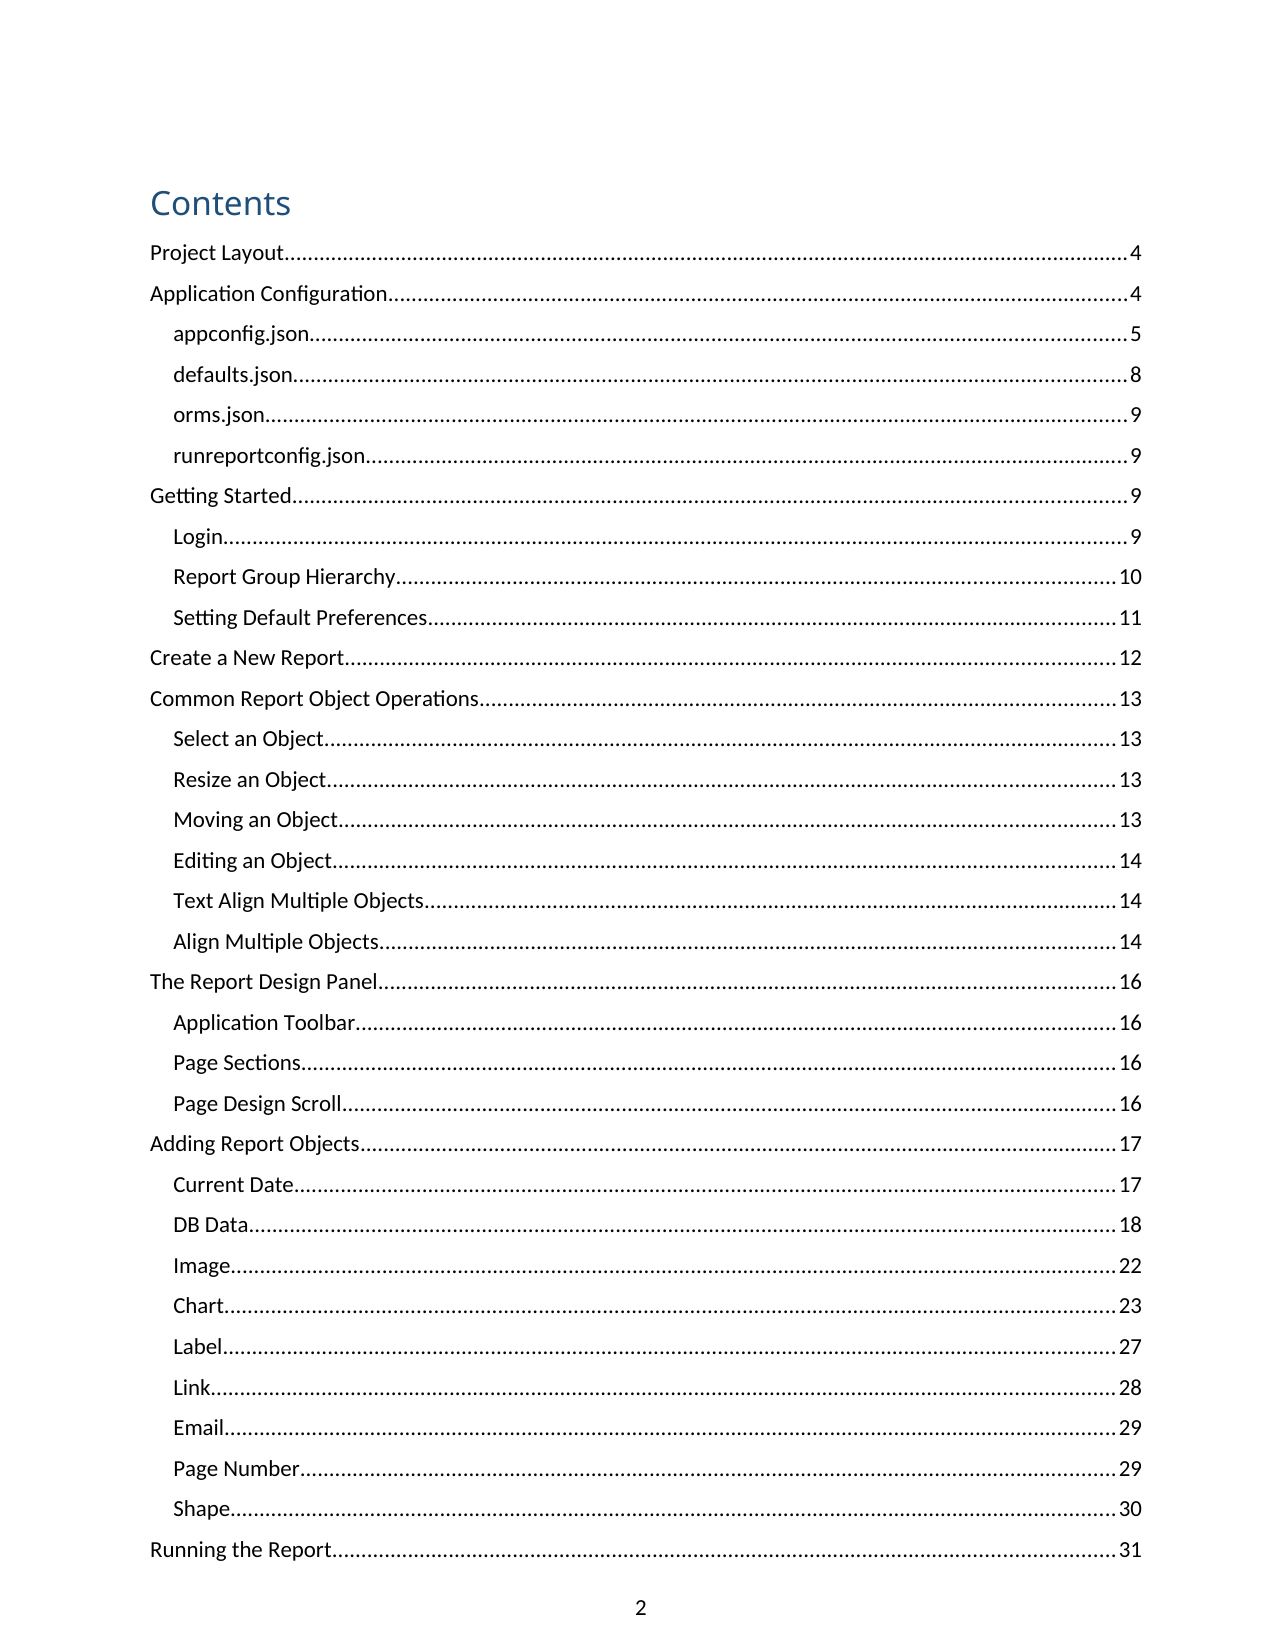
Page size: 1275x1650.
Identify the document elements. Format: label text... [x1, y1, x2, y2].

text Link 28 [173, 1373, 1142, 1401]
text Resize an Object 13 [173, 765, 1142, 793]
text Common Report Object Operations 13 [150, 684, 1142, 712]
text Label 27 [173, 1332, 1142, 1360]
text Align Multiple Objects 14 [173, 927, 1142, 955]
text Adding Report Objects 17 [150, 1129, 1142, 1158]
text defaults.json 8 [173, 360, 1142, 388]
text Getting Started 9 [150, 481, 1142, 509]
text Application Toolbar 16 [173, 1008, 1142, 1036]
text Contents [150, 180, 1142, 226]
text appconfig.json 5 [173, 319, 1142, 347]
text Select an Object 13 [173, 724, 1142, 752]
text Running the Report 31 [150, 1535, 1142, 1563]
text Page Design Scroll 16 [173, 1089, 1142, 1117]
text Create a New Report 12 [150, 643, 1142, 671]
text Shape 30 [173, 1494, 1142, 1522]
text DB Data 18 [173, 1211, 1142, 1239]
text Setting Default Preferences 11 [173, 603, 1142, 631]
text Image 22 [173, 1251, 1142, 1279]
text Page Sections 16 [173, 1048, 1142, 1077]
text Report Group Hierarchy 10 [173, 562, 1142, 590]
text Application Configuration 4 [150, 279, 1142, 307]
text Login 9 [173, 522, 1142, 550]
text The Report Design Panel 16 [150, 967, 1142, 996]
text orms.json 9 [173, 400, 1142, 428]
text Page Number 29 [173, 1454, 1142, 1482]
text Current Date 17 [173, 1170, 1142, 1198]
text runreportconfig.json 9 [173, 441, 1142, 469]
text Text Align Multiple Objects 14 [173, 886, 1142, 914]
text Editing an Object 14 [173, 846, 1142, 874]
text Project Layout 4 [150, 238, 1142, 266]
text Email 29 [173, 1413, 1142, 1441]
text Moving an Object 13 [173, 805, 1142, 833]
text Chart 23 [173, 1292, 1142, 1320]
